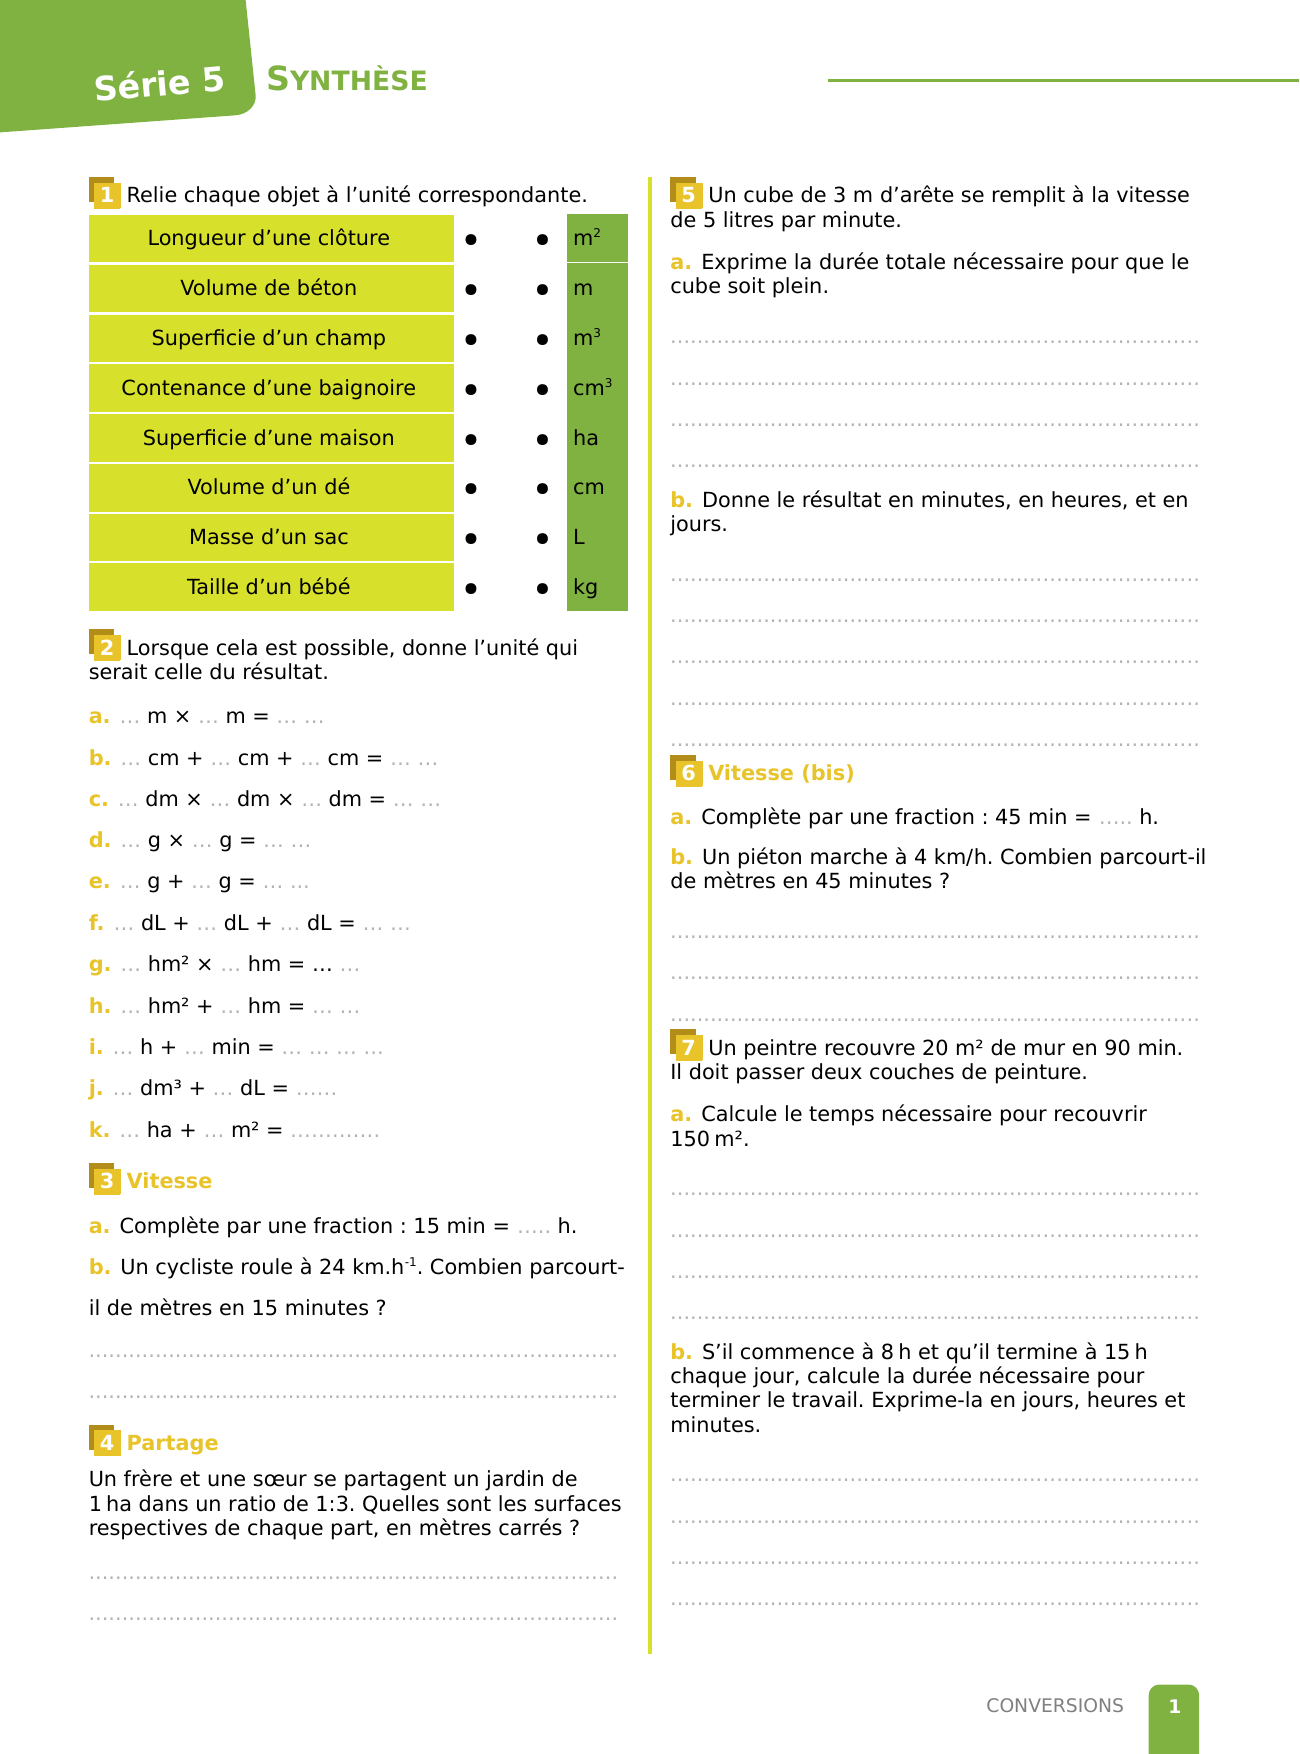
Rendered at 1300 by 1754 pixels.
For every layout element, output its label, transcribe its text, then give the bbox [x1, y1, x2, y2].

table_header [455, 214, 496, 262]
list Donne le résultat en minutes, en heures, et en jours. [670, 488, 1211, 536]
table_cell Taille d’un bébé [89, 563, 454, 611]
table_cell [455, 263, 496, 312]
table_cell kg [567, 561, 628, 611]
table_cell [496, 312, 567, 362]
table_cell [496, 263, 567, 312]
table_cell L [567, 511, 628, 561]
table_cell [455, 561, 496, 611]
list … ha + … m² = …………. [88, 1104, 629, 1145]
table_cell m [567, 263, 628, 312]
list … hm² × … hm = … … [88, 939, 629, 980]
list Exprime la durée totale nécessaire pour que le cube soit plein. [670, 250, 1211, 299]
subtitle Un peintre recouvre 20 m² de mur en 90 min. Il doit passer deux couches de peinture. [670, 1029, 1211, 1084]
table_cell Volume de béton [89, 265, 454, 312]
subtitle Vitesse (bis) [696, 755, 1211, 786]
list S’il commence à 8 h et qu’il termine à 15 h chaque jour, calcule la durée nécessaire pour terminer le travail. Exprime-la en jours, heures et minutes. [670, 1340, 1211, 1437]
table_header Longueur d’une clôture [89, 215, 454, 262]
list … m × … m = … … [88, 691, 629, 732]
list … hm² + … hm = … … [88, 980, 629, 1021]
list Complète par une fraction : 15 min = ….. h. [88, 1200, 629, 1241]
table_cell [496, 412, 567, 462]
list … h + … min = … … … ... [88, 1021, 629, 1063]
table_cell cm3 [567, 362, 628, 412]
table_cell Volume d’un dé [89, 464, 454, 511]
table_cell ha [567, 412, 628, 462]
subtitle Un frère et une sœur se partagent un jardin de 1 ha dans un ratio de 1:3. Quelles sont les surfaces respectives de chaque part, en mètres carrés ? [88, 1467, 623, 1540]
table_cell [455, 412, 496, 462]
list … cm + … cm + … cm = … … [88, 732, 629, 773]
table_header [496, 214, 567, 262]
table_cell Contenance d’une baignoire [89, 364, 454, 412]
subtitle Un cube de 3 m d’arête se remplit à la vitesse de 5 litres par minute. [670, 177, 1211, 232]
list … dm × … dm × … dm = … … [88, 773, 629, 814]
table_cell Masse d’un sac [89, 514, 454, 561]
list … g × … g = … … [88, 814, 629, 856]
list … g + … g = … ... [88, 856, 629, 897]
list … dm³ + … dL = …… [88, 1063, 629, 1104]
table_cell m3 [567, 312, 628, 362]
list Un cycliste roule à 24 km.h-1. Combien parcourt-il de mètres en 15 minutes ? [88, 1241, 629, 1324]
subtitle Vitesse [114, 1163, 629, 1194]
subtitle Lorsque cela est possible, donne l’unité qui serait celle du résultat. [88, 629, 629, 684]
list Calcule le temps nécessaire pour recouvrir 150 m². [670, 1102, 1211, 1151]
subtitle [88, 1163, 94, 1194]
table_cell [496, 561, 567, 611]
subtitle Partage [88, 1424, 629, 1456]
table_cell [455, 362, 496, 412]
table_cell Superficie d’une maison [89, 414, 454, 462]
table_cell [455, 462, 496, 511]
table_header m2 [567, 214, 628, 262]
table_cell [455, 511, 496, 561]
table_cell [455, 312, 496, 362]
list Un piéton marche à 4 km/h. Combien parcourt-il de mètres en 45 minutes ? [670, 845, 1211, 893]
table_cell cm [567, 462, 628, 511]
table_cell [496, 511, 567, 561]
table_cell [496, 462, 567, 511]
table_cell Superficie d’un champ [89, 315, 454, 362]
list … dL + … dL + … dL = … … [88, 897, 629, 939]
subtitle Relie chaque objet à l’unité correspondante. [114, 177, 629, 208]
list Complète par une fraction : 45 min = ….. h. [670, 792, 1211, 833]
table_cell [496, 362, 567, 412]
